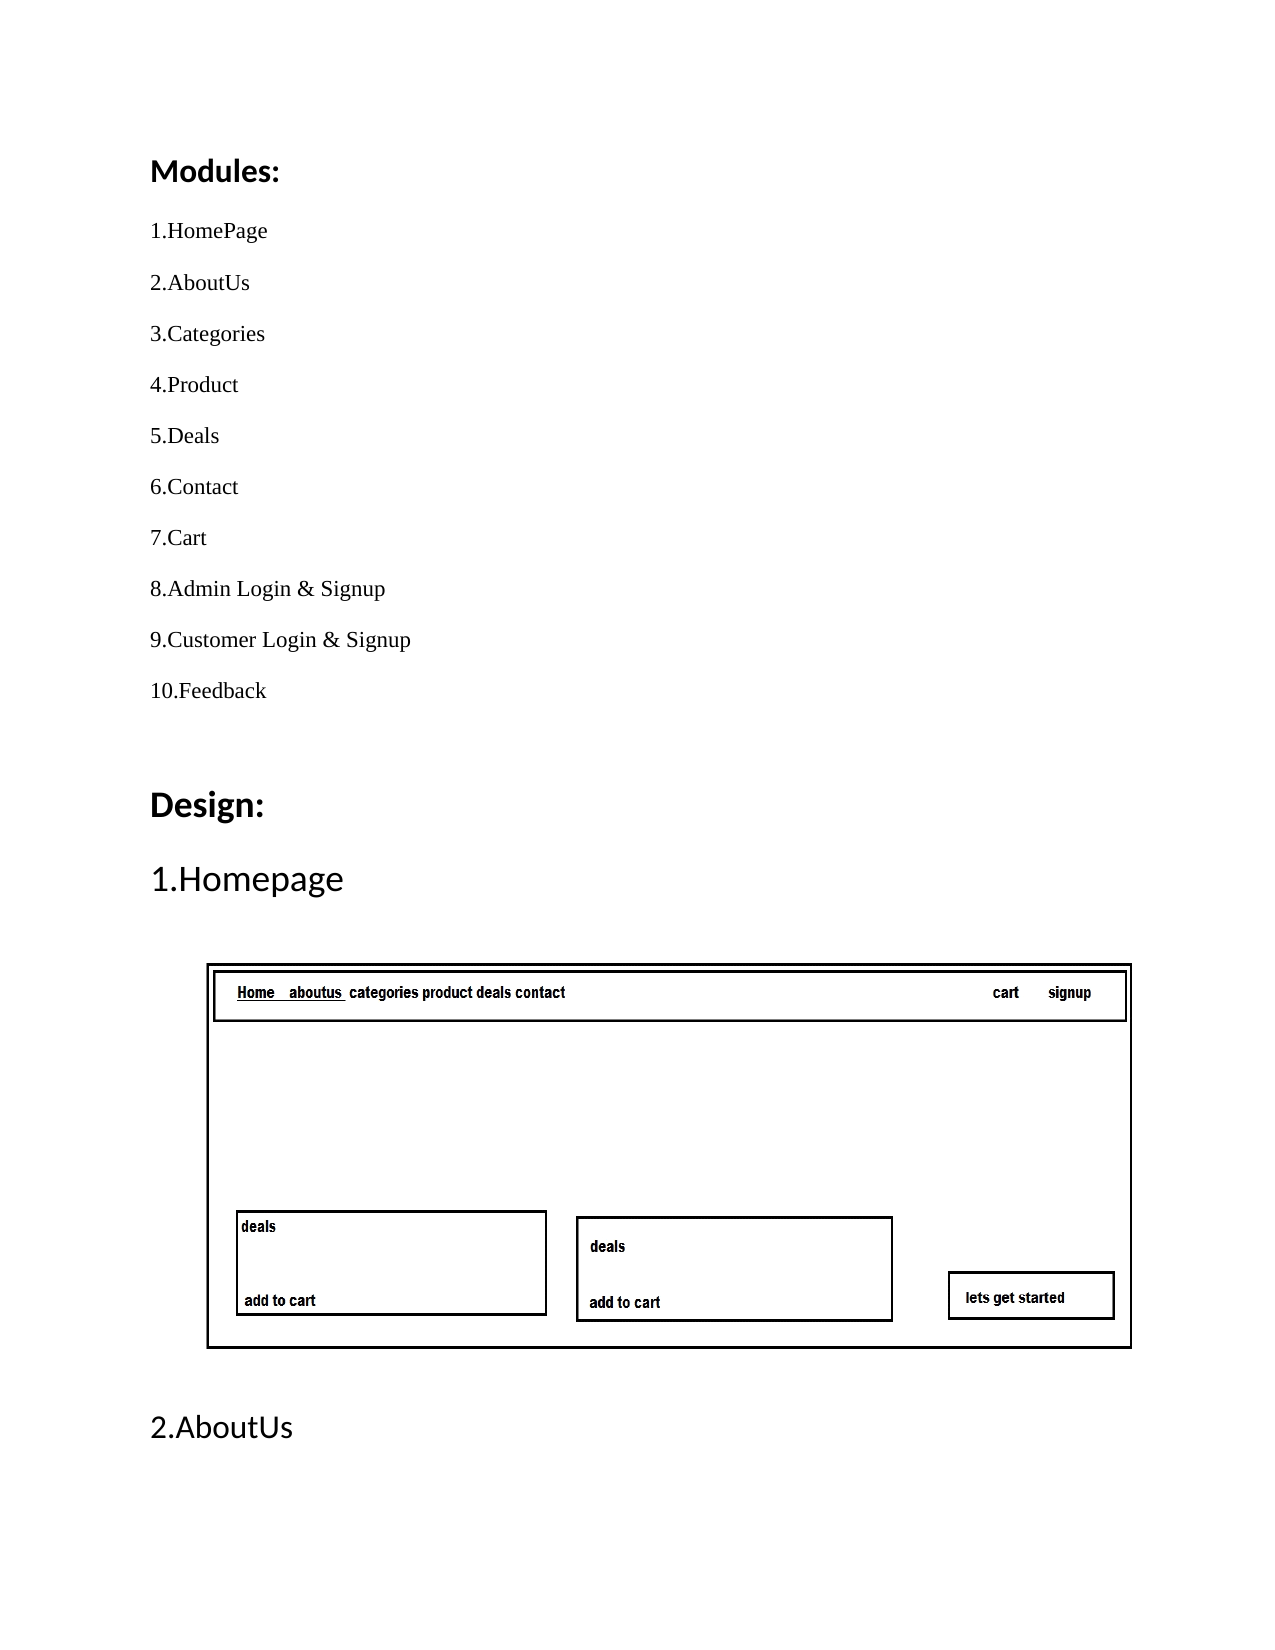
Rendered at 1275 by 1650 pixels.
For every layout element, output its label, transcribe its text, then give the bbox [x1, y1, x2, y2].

text 2.AboutUs [150, 1406, 1125, 1447]
text 4.Product [150, 371, 1125, 397]
text 1.HomePage [150, 218, 1125, 244]
text 8.Admin Login & Signup [150, 575, 1125, 601]
text Modules: [150, 150, 1125, 191]
text 10.Feedback [150, 677, 1125, 703]
text 3.Categories [150, 320, 1125, 346]
text Design: [150, 781, 1125, 827]
text 6.Contact [150, 473, 1125, 499]
text 2.AboutUs [150, 269, 1125, 295]
text 1.Homepage [150, 854, 1125, 900]
text 9.Customer Login & Signup [150, 626, 1125, 652]
text 7.Cart [150, 524, 1125, 550]
text 5.Deals [150, 422, 1125, 448]
